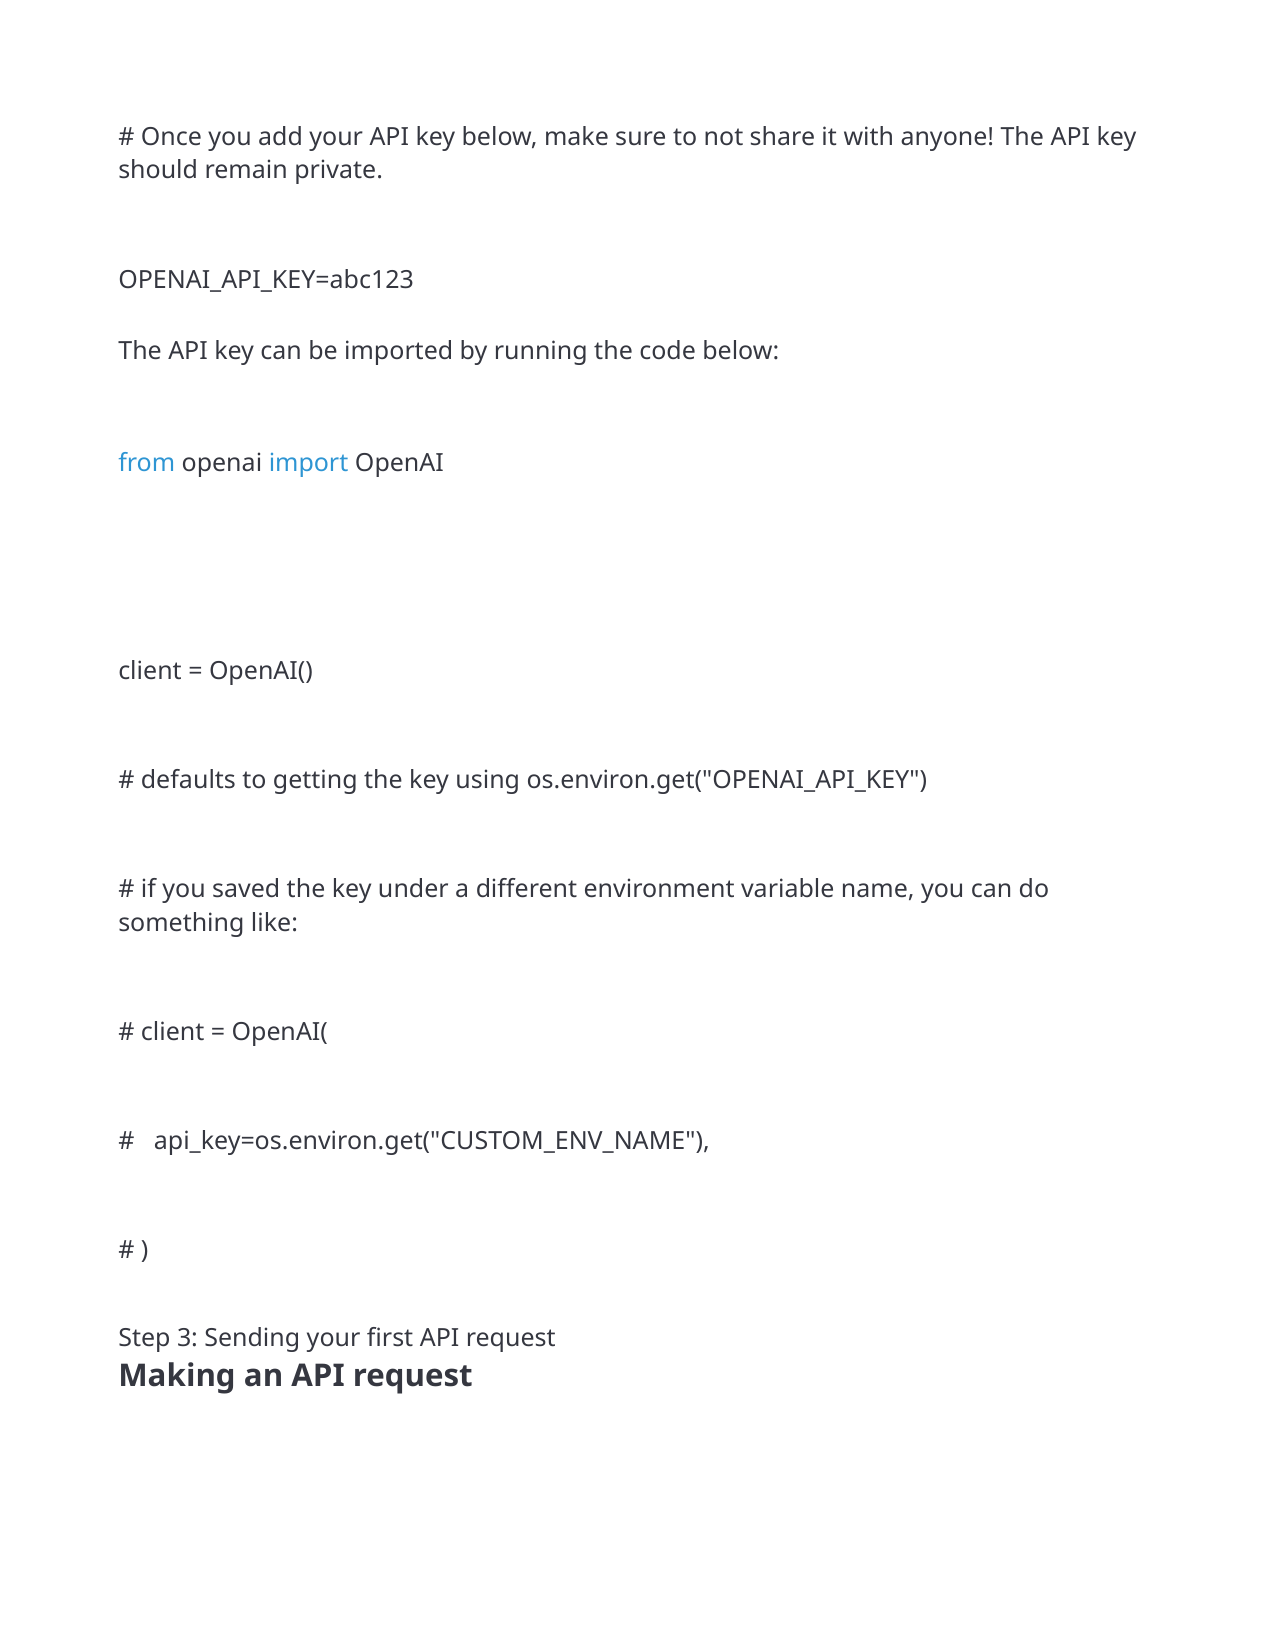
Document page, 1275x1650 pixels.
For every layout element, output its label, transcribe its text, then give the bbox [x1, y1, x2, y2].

text # api_key=os.environ.get("CUSTOM_ENV_NAME"), [118, 1123, 1157, 1157]
text # ) [118, 1232, 1157, 1266]
text # defaults to getting the key using os.environ.get("OPENAI_API_KEY") [118, 762, 1157, 796]
text # Once you add your API key below, make sure to not share it with anyone! The API key should remain private. [118, 118, 1157, 186]
text Making an API request [118, 1353, 1157, 1396]
text client = OpenAI() [118, 652, 1157, 687]
text # if you saved the key under a different environment variable name, you can do something like: [118, 871, 1157, 939]
text OPENAI_API_KEY=abc123 [118, 261, 1157, 295]
subtitle Step 3: Sending your first API request [118, 1303, 1157, 1353]
text from openai import OpenAI [118, 445, 1157, 479]
text # client = OpenAI( [118, 1014, 1157, 1048]
text The API key can be imported by running the code below: [118, 333, 1157, 367]
